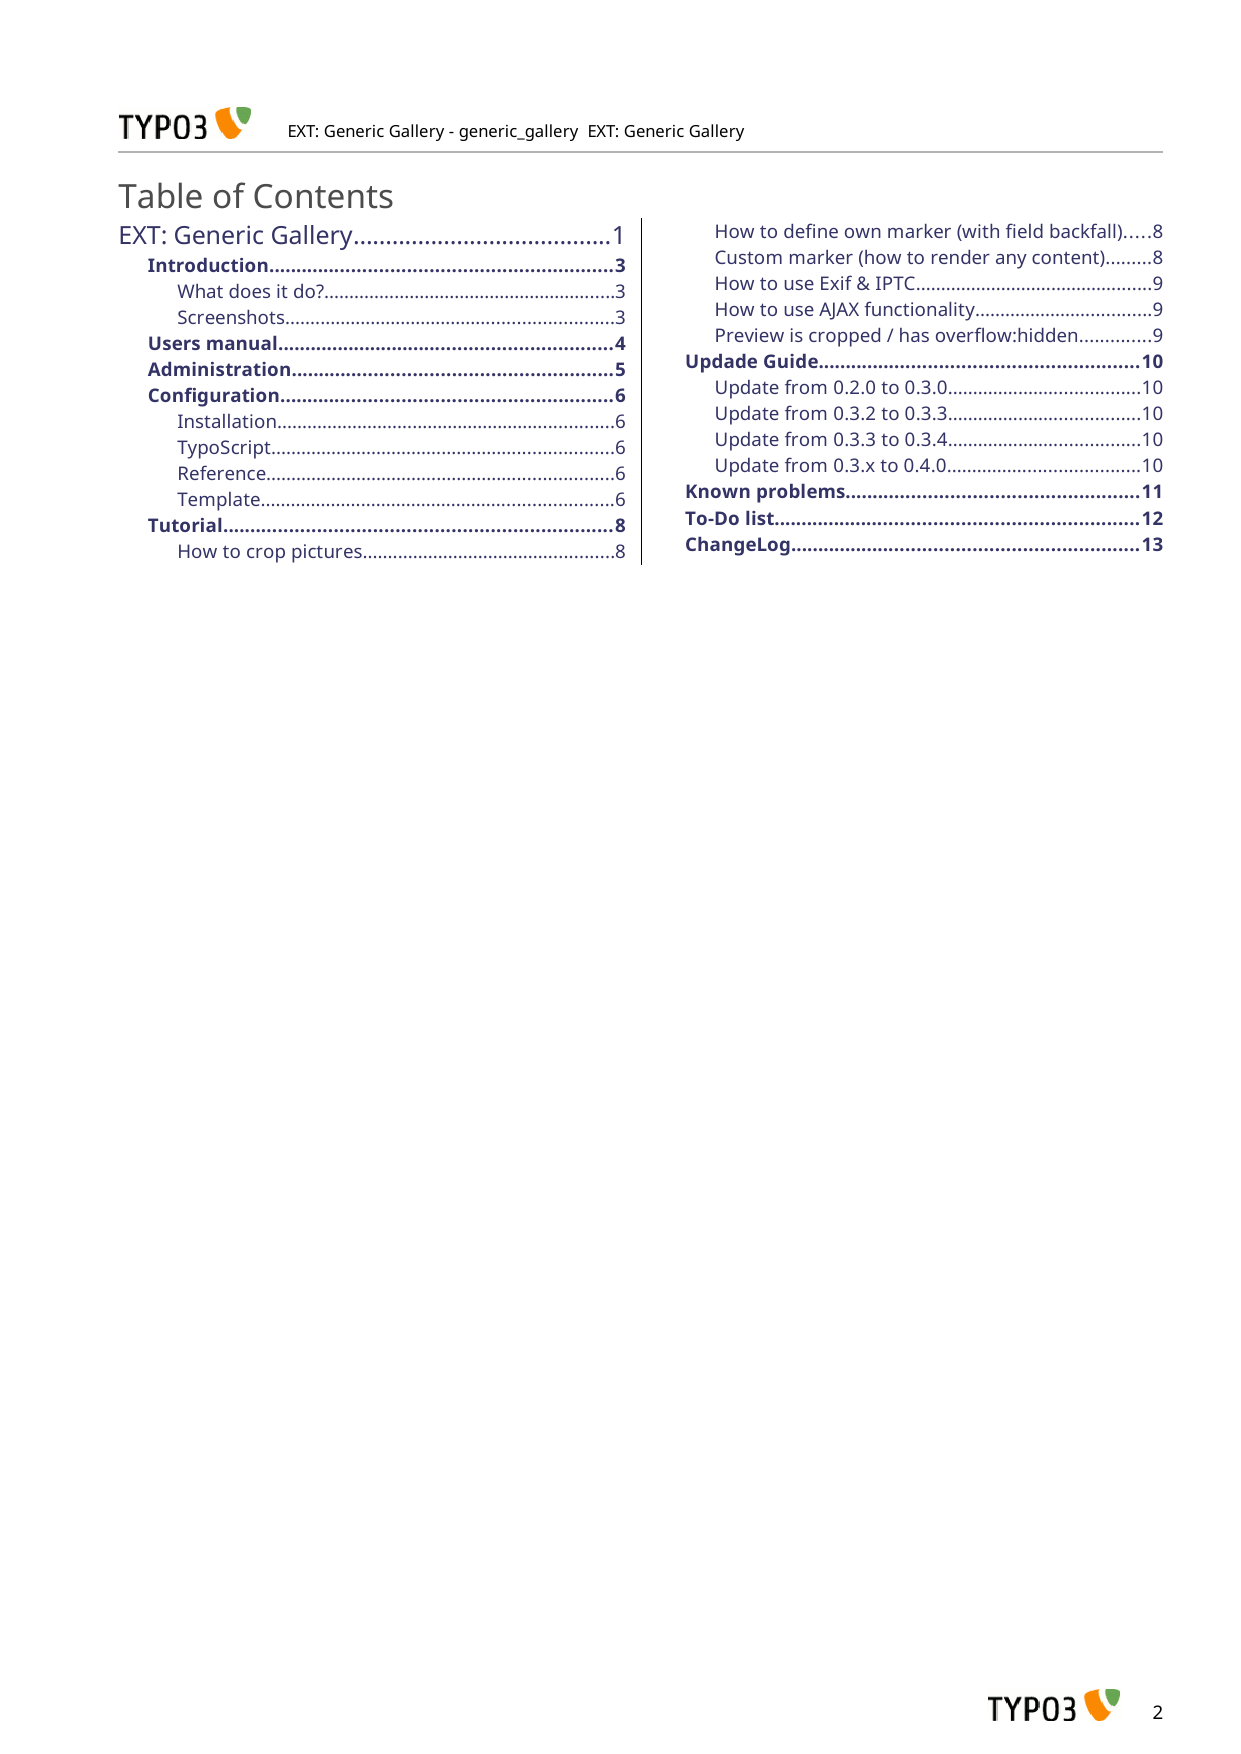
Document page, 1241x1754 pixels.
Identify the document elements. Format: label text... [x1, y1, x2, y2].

text How to use Exif & IPTC 9 [714, 270, 1163, 296]
text Custom marker (how to render any content) 8 [714, 244, 1163, 270]
text EXT: Generic Gallery 1 [118, 218, 626, 252]
text How to use AJAX functionality 9 [714, 296, 1163, 322]
text Preview is cropped / has overflow:hidden 9 [714, 322, 1163, 348]
text What does it do? 3 [177, 278, 626, 304]
text To-Do list 12 [685, 504, 1163, 531]
text Update from 0.2.0 to 0.3.0 10 [714, 374, 1163, 400]
text Configuration 6 [148, 382, 626, 408]
text Updade Guide 10 [685, 348, 1163, 374]
text TypoScript 6 [177, 434, 626, 460]
text Template 6 [177, 486, 626, 512]
text Installation 6 [177, 408, 626, 434]
subtitle Table of Contents [118, 172, 1163, 218]
picture [987, 1688, 1123, 1721]
text Update from 0.3.x to 0.4.0 10 [714, 452, 1163, 478]
text Known problems 11 [685, 478, 1163, 504]
text Tutorial 8 [148, 512, 626, 538]
text Introduction 3 [148, 252, 626, 278]
text ChangeLog 13 [685, 531, 1163, 557]
text Administration 5 [148, 356, 626, 382]
text Users manual 4 [148, 330, 626, 356]
text How to define own marker (with field backfall) 8 [714, 218, 1163, 244]
text Screenshots 3 [177, 304, 626, 330]
text How to crop pictures 8 [177, 538, 626, 564]
picture [118, 106, 254, 139]
text Reference 6 [177, 460, 626, 486]
text Update from 0.3.3 to 0.3.4 10 [714, 426, 1163, 452]
text Update from 0.3.2 to 0.3.3 10 [714, 400, 1163, 426]
